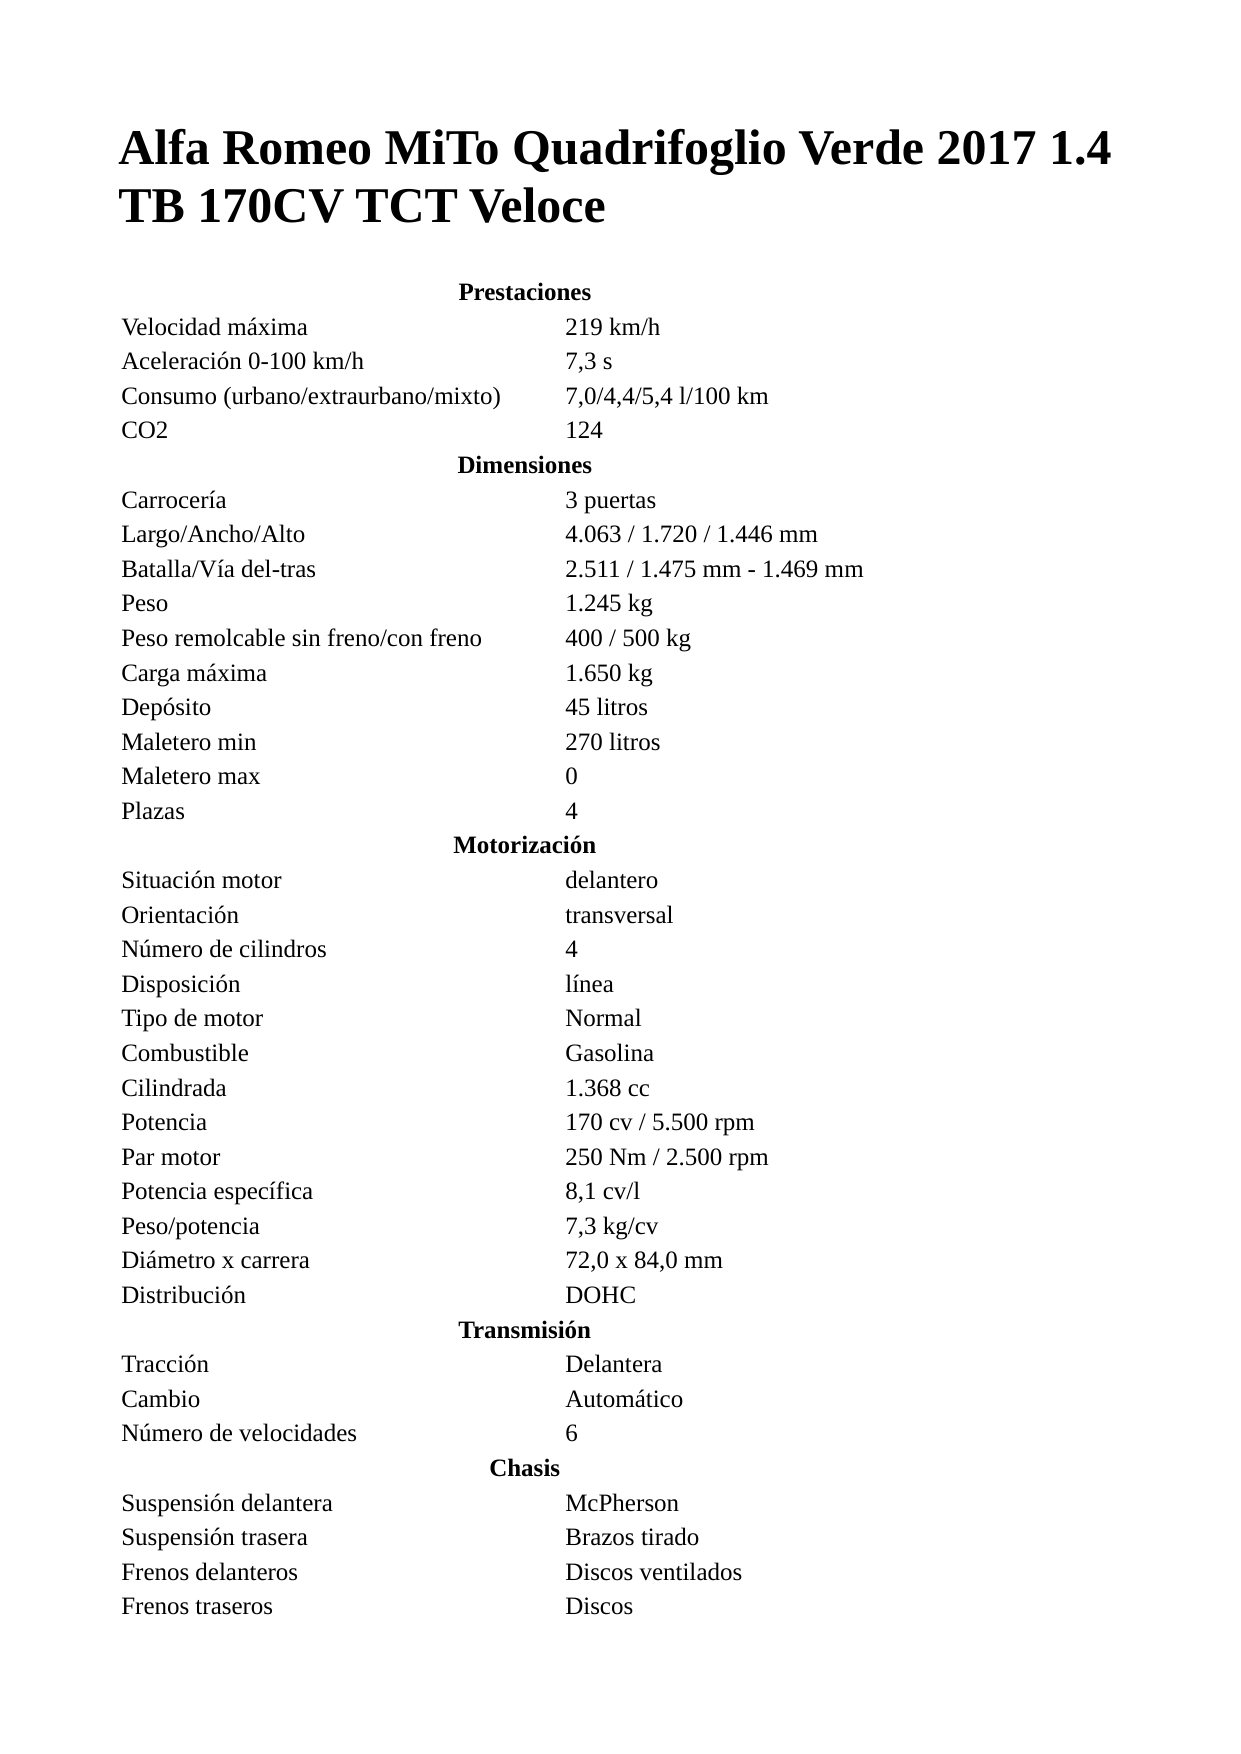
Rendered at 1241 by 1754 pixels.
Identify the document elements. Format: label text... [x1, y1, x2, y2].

table_cell Peso remolcable sin freno/con freno [118, 620, 562, 655]
table_cell 4 [562, 931, 931, 966]
table_cell Dimensiones [118, 447, 931, 482]
table_cell Distribución [118, 1277, 562, 1312]
table_cell 4.063 / 1.720 / 1.446 mm [562, 516, 931, 551]
table_cell Discos ventilados [562, 1554, 931, 1588]
table_cell Discos [562, 1589, 931, 1623]
table_cell Automático [562, 1381, 931, 1416]
table_cell 400 / 500 kg [562, 620, 931, 655]
table_cell 170 cv / 5.500 rpm [562, 1104, 931, 1139]
table_cell Consumo (urbano/extraurbano/mixto) [118, 378, 562, 413]
table_cell Brazos tirado [562, 1519, 931, 1554]
table_cell 45 litros [562, 689, 931, 724]
table_cell Tracción [118, 1346, 562, 1381]
table_cell 250 Nm / 2.500 rpm [562, 1139, 931, 1173]
table_cell Combustible [118, 1035, 562, 1070]
table_cell Aceleración 0-100 km/h [118, 344, 562, 378]
table_cell Carga máxima [118, 655, 562, 689]
table_cell Tipo de motor [118, 1001, 562, 1035]
table_cell Número de velocidades [118, 1416, 562, 1450]
table_cell Depósito [118, 689, 562, 724]
table_cell Gasolina [562, 1035, 931, 1070]
table_cell Maletero min [118, 724, 562, 758]
table_cell transversal [562, 897, 931, 931]
table_cell McPherson [562, 1485, 931, 1519]
table_cell 1.245 kg [562, 586, 931, 620]
table_cell Potencia [118, 1104, 562, 1139]
table_cell Delantera [562, 1346, 931, 1381]
table_cell 8,1 cv/l [562, 1174, 931, 1208]
table_cell Frenos delanteros [118, 1554, 562, 1588]
table_cell Plazas [118, 793, 562, 828]
table_cell Cilindrada [118, 1070, 562, 1104]
table_cell Número de cilindros [118, 931, 562, 966]
table_cell 124 [562, 413, 931, 447]
subtitle Alfa Romeo MiTo Quadrifoglio Verde 2017 1.4 TB 170CV TCT Veloce [118, 118, 1122, 233]
table_cell Potencia específica [118, 1174, 562, 1208]
table_cell Disposición [118, 966, 562, 1001]
table_cell 6 [562, 1416, 931, 1450]
table_cell 3 puertas [562, 482, 931, 516]
table_cell Normal [562, 1001, 931, 1035]
table_cell Suspensión delantera [118, 1485, 562, 1519]
table_cell 72,0 x 84,0 mm [562, 1243, 931, 1277]
table_cell 4 [562, 793, 931, 828]
table_cell Diámetro x carrera [118, 1243, 562, 1277]
table_cell Orientación [118, 897, 562, 931]
table_cell Carrocería [118, 482, 562, 516]
table_cell 219 km/h [562, 309, 931, 343]
table_cell Suspensión trasera [118, 1519, 562, 1554]
table_cell 1.368 cc [562, 1070, 931, 1104]
table_cell Cambio [118, 1381, 562, 1416]
table_cell 270 litros [562, 724, 931, 758]
table_cell Maletero max [118, 759, 562, 793]
table_cell delantero [562, 862, 931, 897]
table_cell Peso/potencia [118, 1208, 562, 1243]
table_cell Situación motor [118, 862, 562, 897]
table_cell Motorización [118, 828, 931, 862]
table_cell Batalla/Vía del-tras [118, 551, 562, 586]
table_cell Largo/Ancho/Alto [118, 516, 562, 551]
table_header Prestaciones [118, 274, 931, 309]
table_cell Frenos traseros [118, 1589, 562, 1623]
table_cell CO2 [118, 413, 562, 447]
table_cell Transmisión [118, 1312, 931, 1346]
table_cell 7,3 kg/cv [562, 1208, 931, 1243]
table_cell línea [562, 966, 931, 1001]
table_cell 7,3 s [562, 344, 931, 378]
table_cell Peso [118, 586, 562, 620]
table_cell 0 [562, 759, 931, 793]
table_cell 1.650 kg [562, 655, 931, 689]
table_cell Velocidad máxima [118, 309, 562, 343]
table_cell 2.511 / 1.475 mm - 1.469 mm [562, 551, 931, 586]
table_cell DOHC [562, 1277, 931, 1312]
table_cell Chasis [118, 1450, 931, 1485]
table_cell 7,0/4,4/5,4 l/100 km [562, 378, 931, 413]
table_cell Par motor [118, 1139, 562, 1173]
